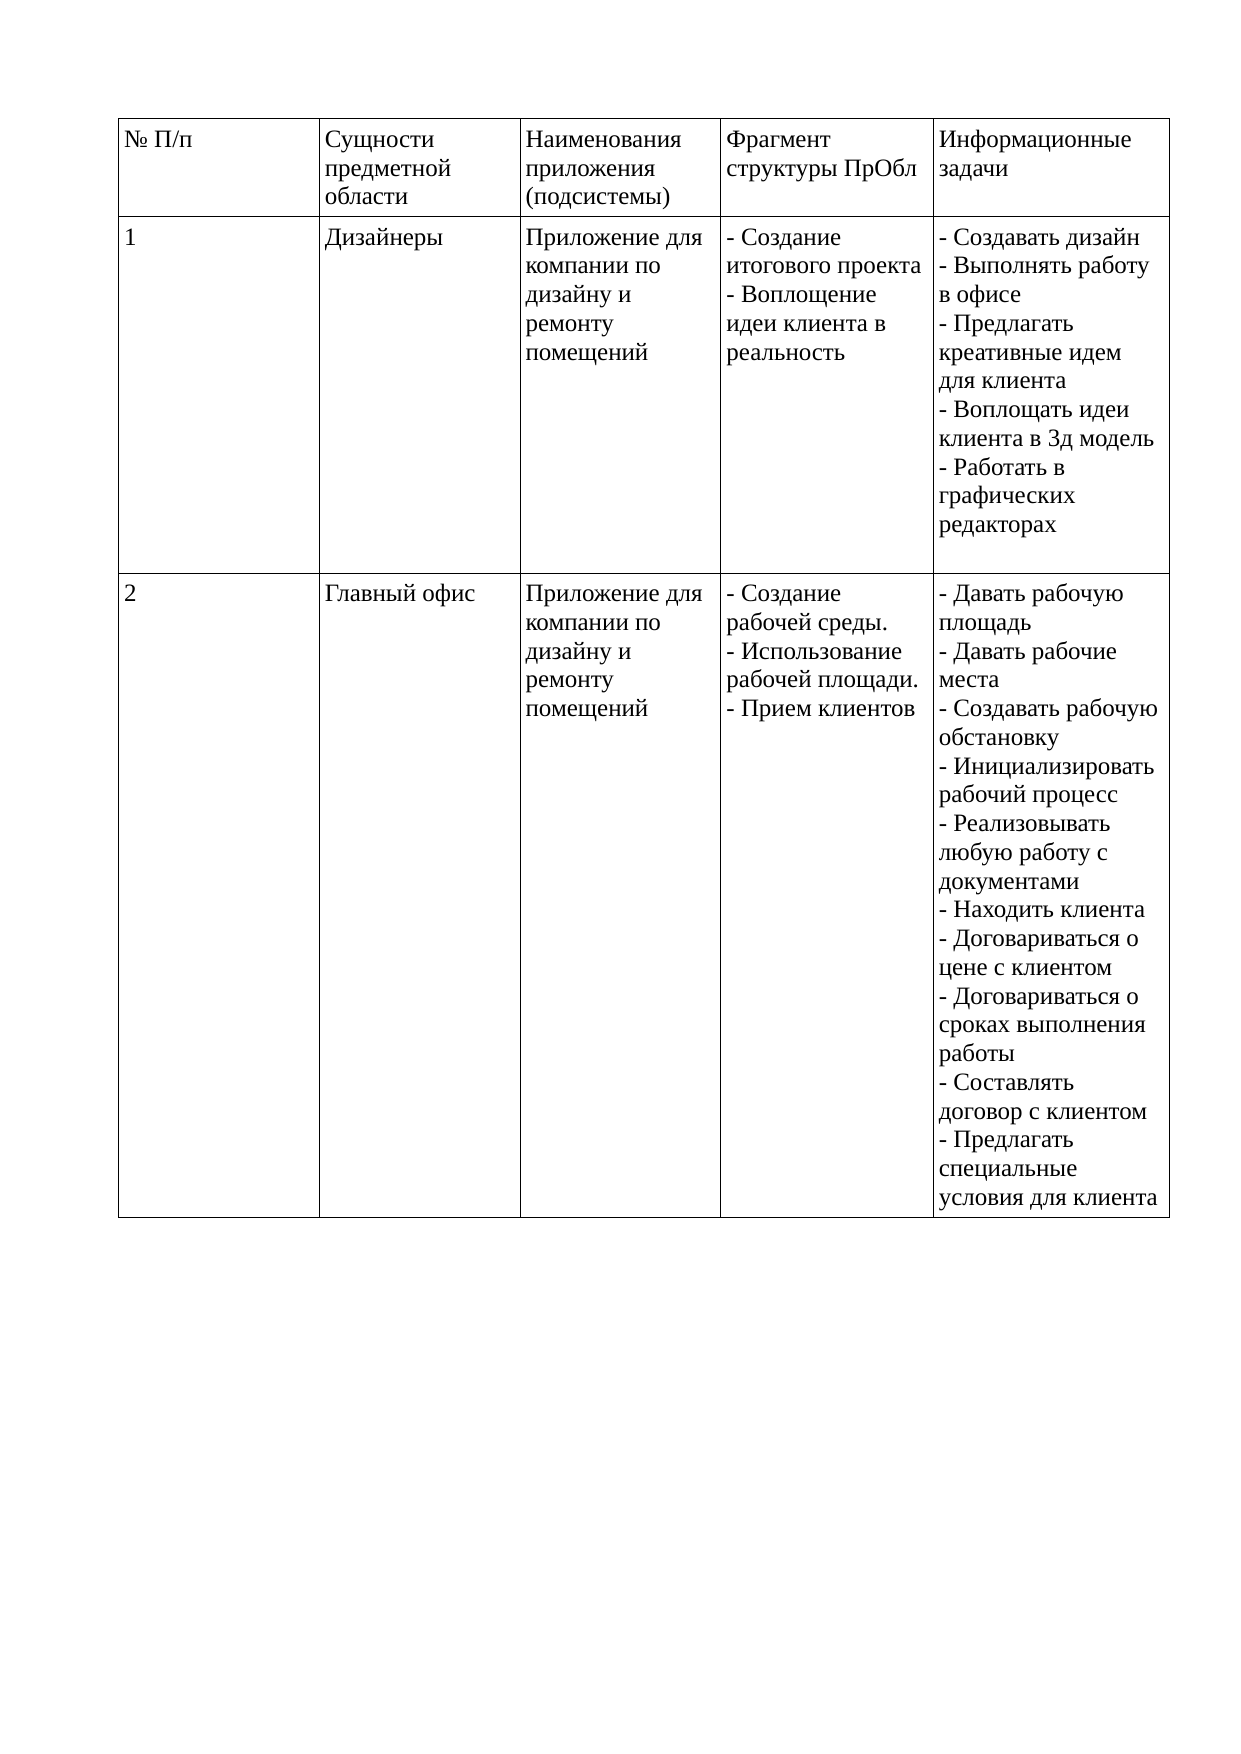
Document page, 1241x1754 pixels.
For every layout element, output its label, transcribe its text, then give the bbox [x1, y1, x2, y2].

table_header № П/п [119, 119, 319, 216]
table_header Информационные задачи [934, 119, 1169, 216]
table_header Фрагмент структуры ПрОбл [721, 119, 933, 216]
table_cell - Создание рабочей среды. - Использование рабочей площади. - Прием клиентов [721, 574, 933, 1217]
table_cell 2 [119, 574, 319, 1217]
table_cell Приложение для компании по дизайну и ремонту помещений [521, 574, 720, 1217]
table_cell Приложение для компании по дизайну и ремонту помещений [521, 217, 720, 572]
table_header Наименования приложения (подсистемы) [521, 119, 720, 216]
table_cell 1 [119, 217, 319, 572]
table_cell Главный офис [320, 574, 520, 1217]
table_header Сущности предметной области [320, 119, 520, 216]
table_cell Дизайнеры [320, 217, 520, 572]
table_cell - Создавать дизайн - Выполнять работу в офисе - Предлагать креативные идем для клиента - Воплощать идеи клиента в 3д модель - Работать в графических редакторах [934, 217, 1169, 572]
table_cell - Создание итогового проекта - Воплощение идеи клиента в реальность [721, 217, 933, 572]
table_cell - Давать рабочую площадь - Давать рабочие места - Создавать рабочую обстановку - Инициализировать рабочий процесс - Реализовывать любую работу с документами - Находить клиента - Договариваться о цене с клиентом - Договариваться о сроках выполнения работы - Составлять договор с клиентом - Предлагать специальные условия для клиента [934, 574, 1169, 1217]
